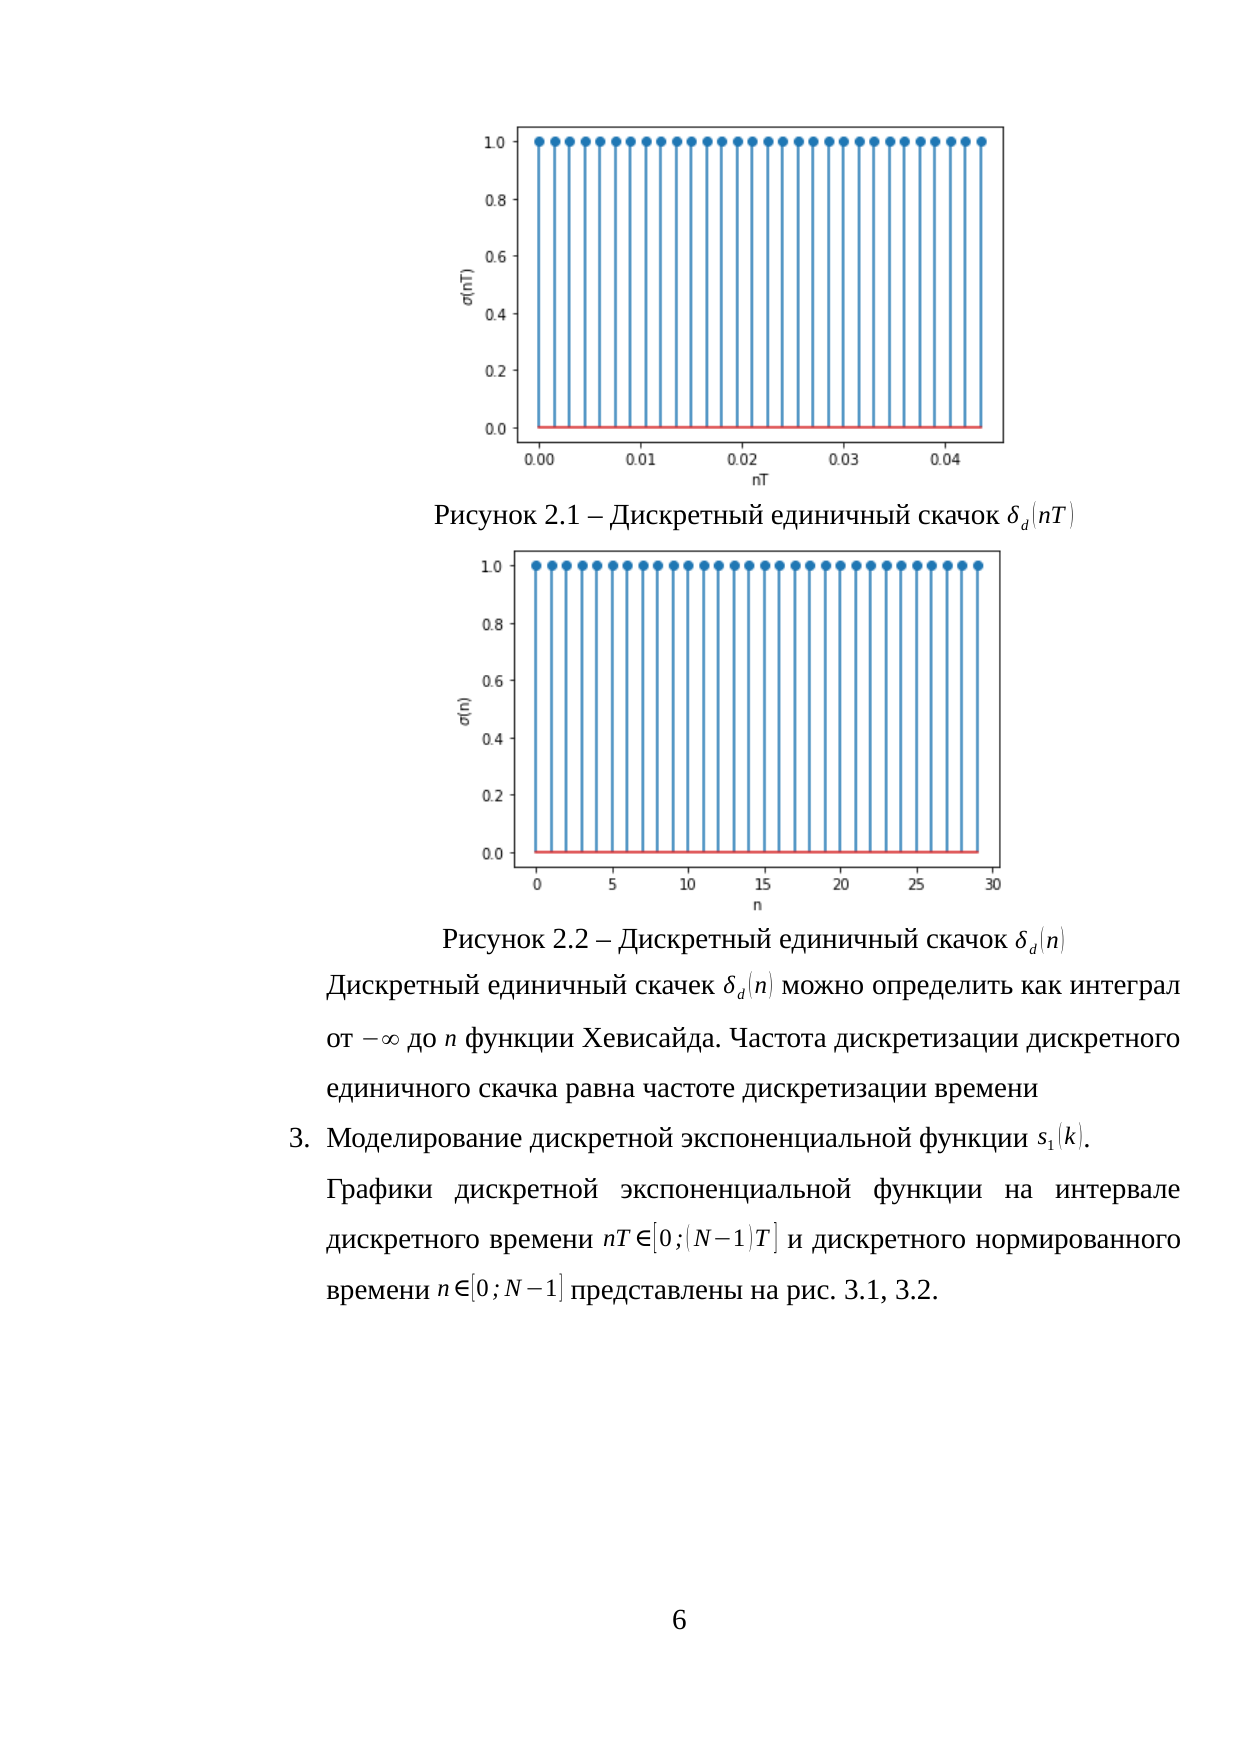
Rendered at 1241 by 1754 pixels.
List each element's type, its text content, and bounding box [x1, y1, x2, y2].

list Моделирование дискретной экспоненциальной функции . [288, 1121, 1181, 1154]
list Рисунок 2.2 – Дискретный единичный скачок [288, 632, 1181, 958]
list Графики дискретной экспоненциальной функции на интервале дискретного времени и дискретного нормированного времени представлены на рис. 3.1, 3.2. [288, 1171, 1181, 1305]
list Рисунок 2.1 – Дискретный единичный скачок [288, 118, 1181, 533]
list Дискретный единичный скачек можно определить как интеграл от до функции Хевисайда. Частота дискретизации дискретного единичного скачка равна частоте дискретизации времени [288, 967, 1181, 1104]
picture [446, 542, 1011, 922]
picture [449, 118, 1013, 497]
